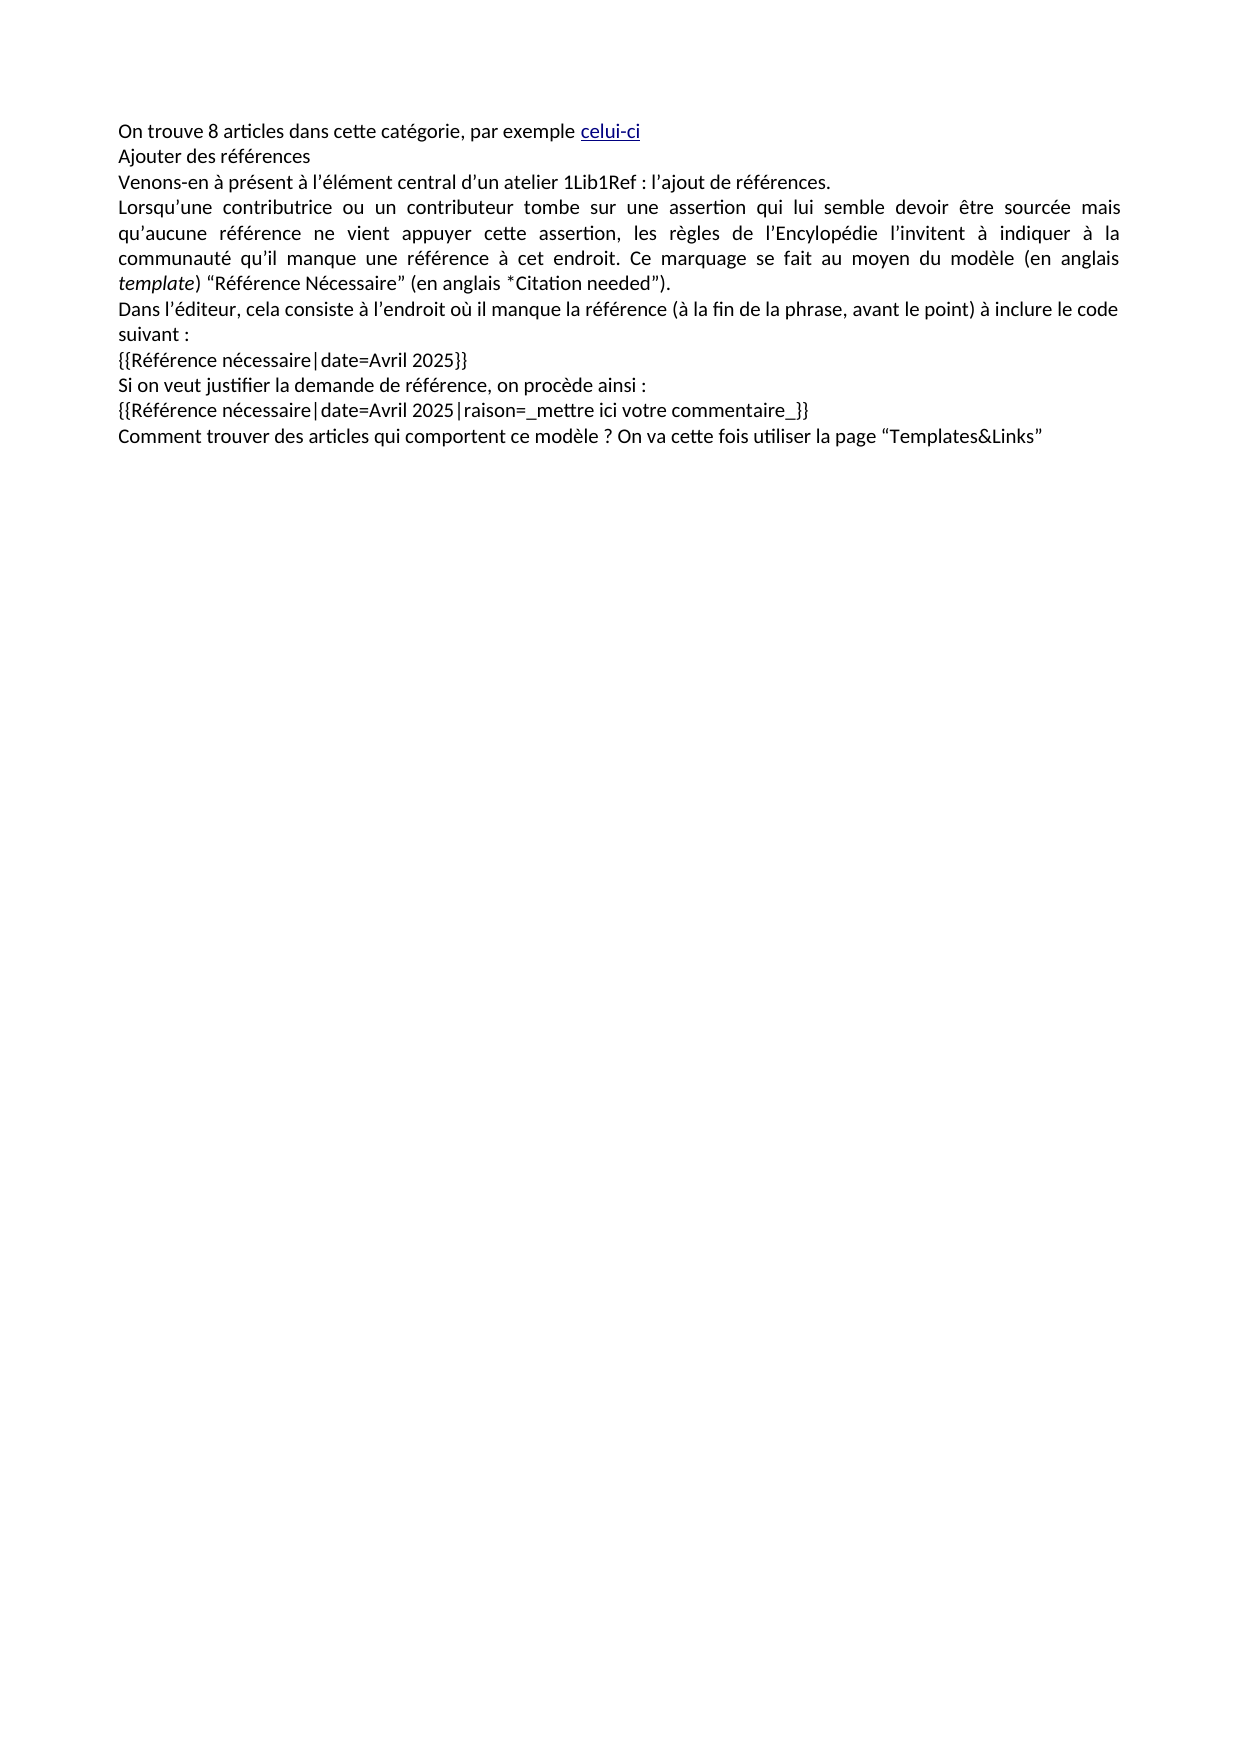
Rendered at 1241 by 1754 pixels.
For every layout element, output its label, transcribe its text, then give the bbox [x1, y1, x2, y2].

subtitle Ajouter des références [118, 143, 1122, 169]
text Comment trouver des articles qui comportent ce modèle ? On va cette fois utiliser la page “Templates&Links” [118, 423, 1122, 448]
text Par exemple, si on souhaite repérer les articles liés à une catégorie (mettons “Logiciel Libre”) dont le nombre de bytes est inférieur à 3000 (un byte est assez souvent équivalent à un caractère), aller cette fois dans l’onglet “Page Properties” et introduire le nombre 3000 dans Size > smaller or Equal : On trouve 8 articles dans cette catégorie, par exemple celui-ci [118, 118, 1122, 143]
text {{Référence nécessaire|date=Avril 2025|raison=_mettre ici votre commentaire_}} [118, 398, 1122, 423]
text Dans l’éditeur, cela consiste à l’endroit où il manque la référence (à la fin de la phrase, avant le point) à inclure le code suivant : [118, 296, 1122, 347]
text Venons-en à présent à l’élément central d’un atelier 1Lib1Ref : l’ajout de références. [118, 169, 1122, 194]
text Si on veut justifier la demande de référence, on procède ainsi : [118, 372, 1122, 398]
text {{Référence nécessaire|date=Avril 2025}} [118, 347, 1122, 372]
text Lorsqu’une contributrice ou un contributeur tombe sur une assertion qui lui semble devoir être sourcée mais qu’aucune référence ne vient appuyer cette assertion, les règles de l’Encylopédie l’invitent à indiquer à la communauté qu’il manque une référence à cet endroit. Ce marquage se fait au moyen du modèle (en anglais template) “Référence Nécessaire” (en anglais *Citation needed”). [118, 194, 1122, 296]
